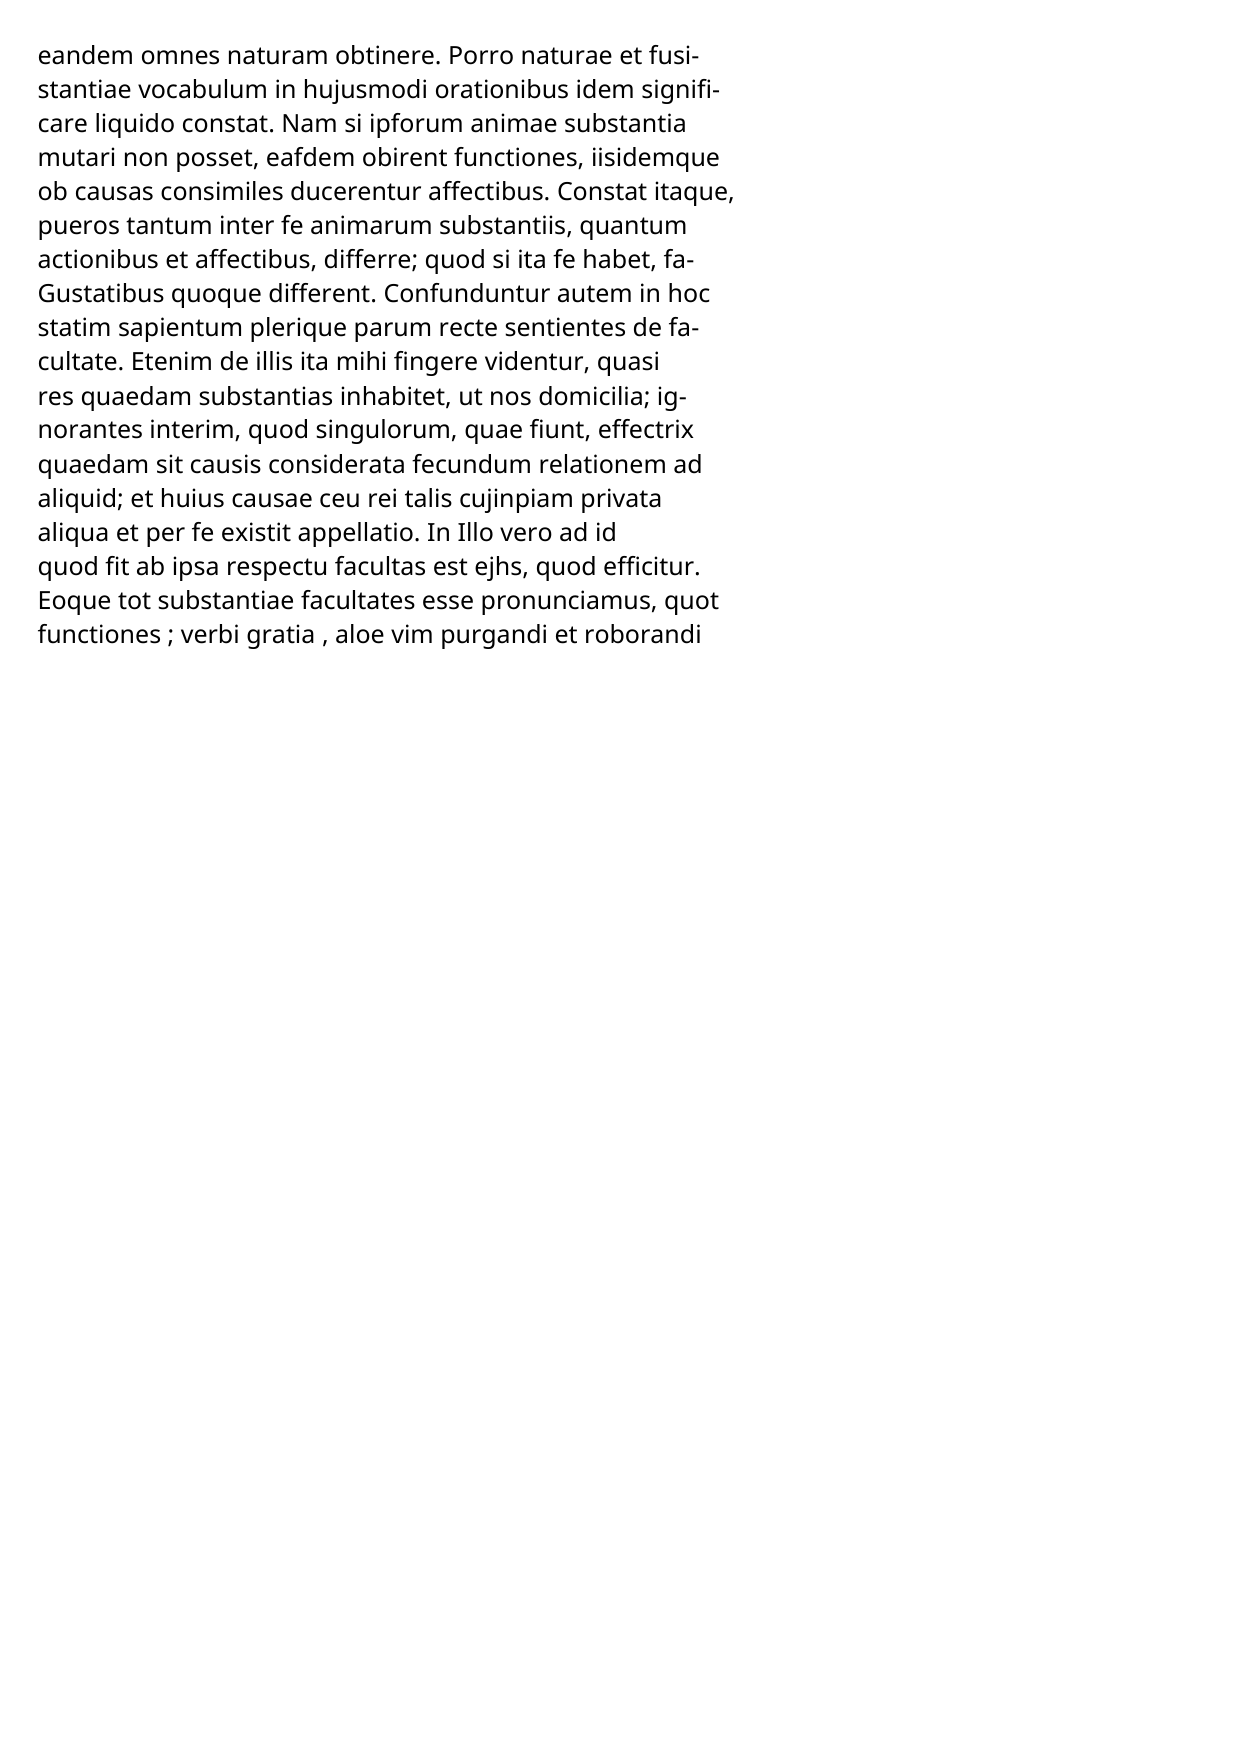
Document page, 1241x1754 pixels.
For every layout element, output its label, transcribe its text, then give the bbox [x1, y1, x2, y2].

text eandem omnes naturam obtinere. Porro naturae et fusi- stantiae vocabulum in hujusmodi orationibus idem signifi- care liquido constat. Nam si ipforum animae substantia mutari non posset, eafdem obirent functiones, iisidemque ob causas consimiles ducerentur affectibus. Constat itaque, pueros tantum inter fe animarum substantiis, quantum actionibus et affectibus, differre; quod si ita fe habet, fa- Gustatibus quoque different. Confunduntur autem in hoc statim sapientum plerique parum recte sentientes de fa- cultate. Etenim de illis ita mihi fingere videntur, quasi res quaedam substantias inhabitet, ut nos domicilia; ig- norantes interim, quod singulorum, quae fiunt, effectrix quaedam sit causis considerata fecundum relationem ad aliquid; et huius causae ceu rei talis cujinpiam privata aliqua et per fe existit appellatio. In Illo vero ad id quod fit ab ipsa respectu facultas est ejhs, quod efficitur. Eoque tot substantiae facultates esse pronunciamus, quot functiones ; verbi gratia , aloe vim purgandi et roborandi [37, 37, 1203, 651]
